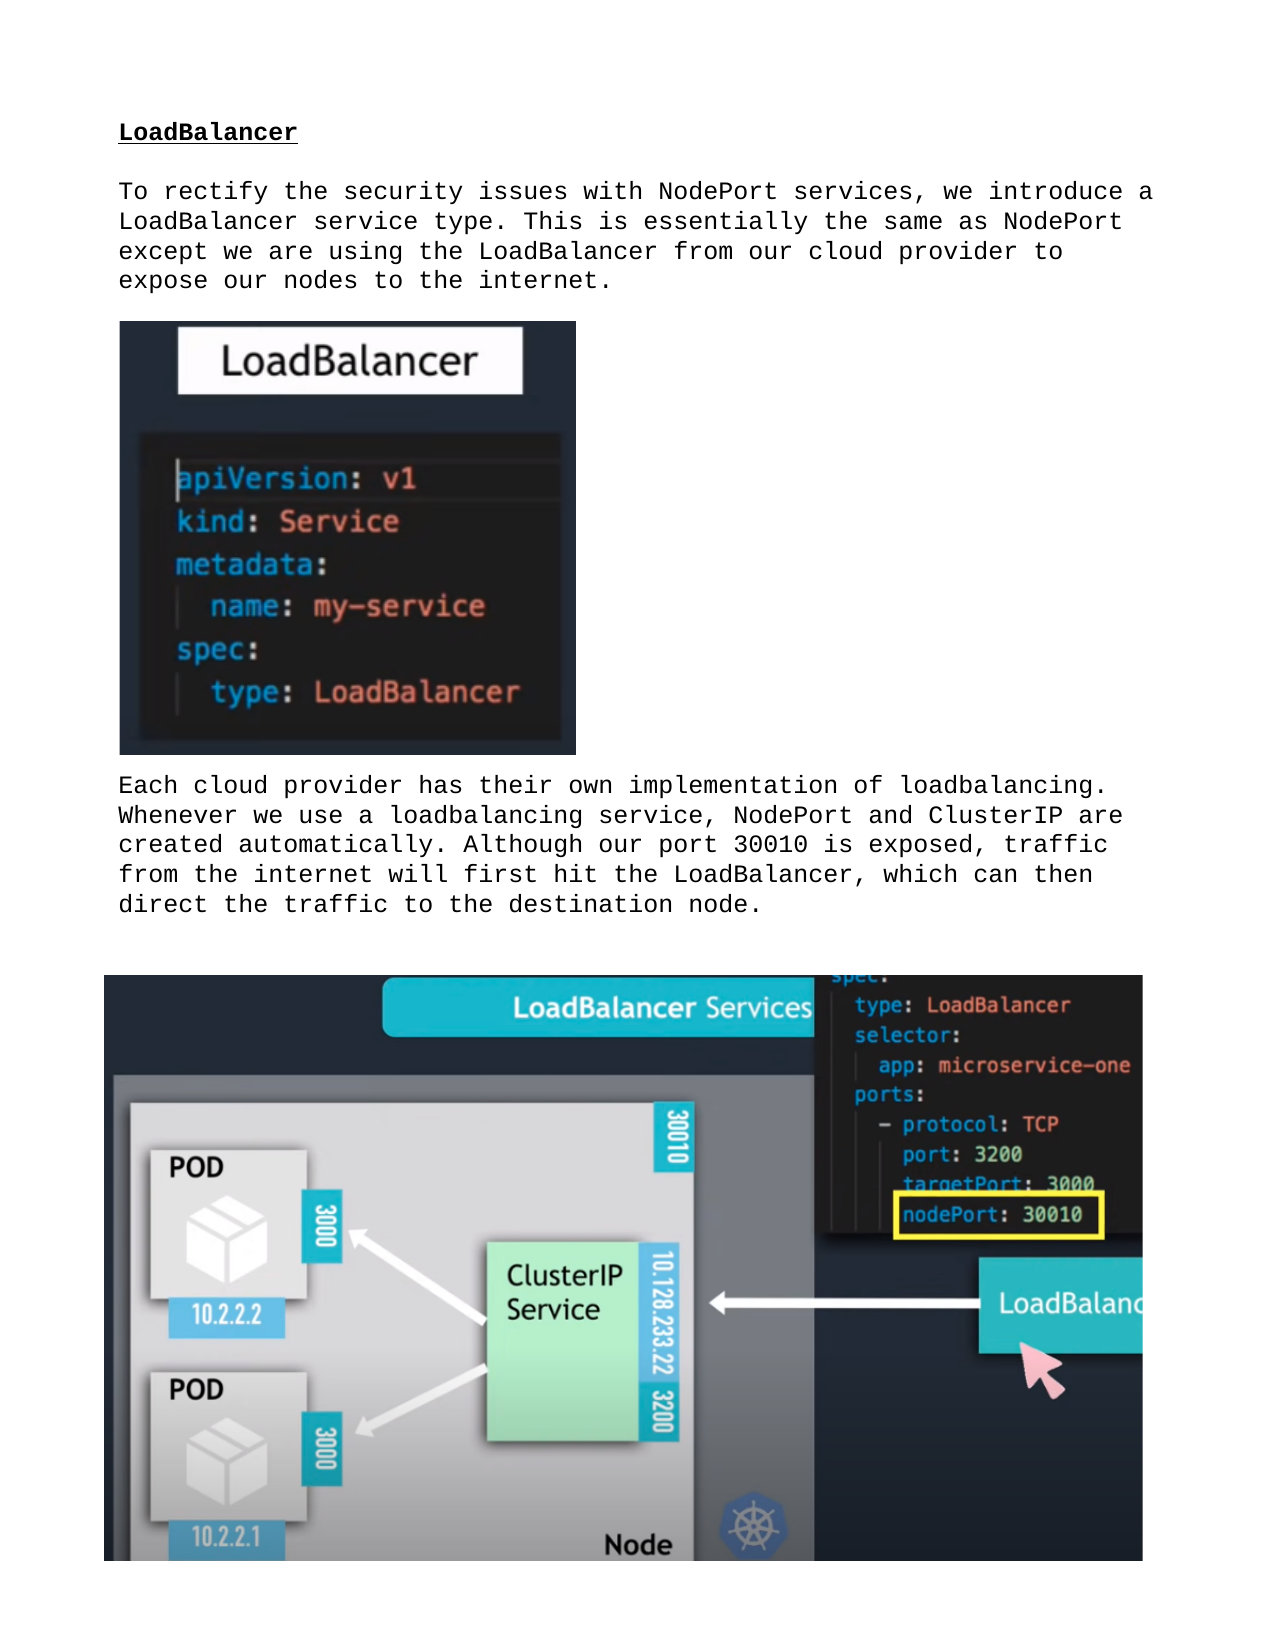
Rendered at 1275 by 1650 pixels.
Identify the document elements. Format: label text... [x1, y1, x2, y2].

text To rectify the security issues with NodePort services, we introduce a LoadBalancer service type. This is essentially the same as NodePort except we are using the LoadBalancer from our cloud provider to expose our nodes to the internet. [118, 177, 1157, 296]
text LoadBalancer [118, 118, 1157, 148]
text Each cloud provider has their own implementation of loadbalancing. Whenever we use a loadbalancing service, NodePort and ClusterIP are created automatically. Although our port 30010 is exposed, traffic from the internet will first hit the LoadBalancer, which can then direct the traffic to the destination node. [118, 771, 1157, 920]
picture [104, 975, 1143, 1561]
picture [119, 321, 576, 755]
